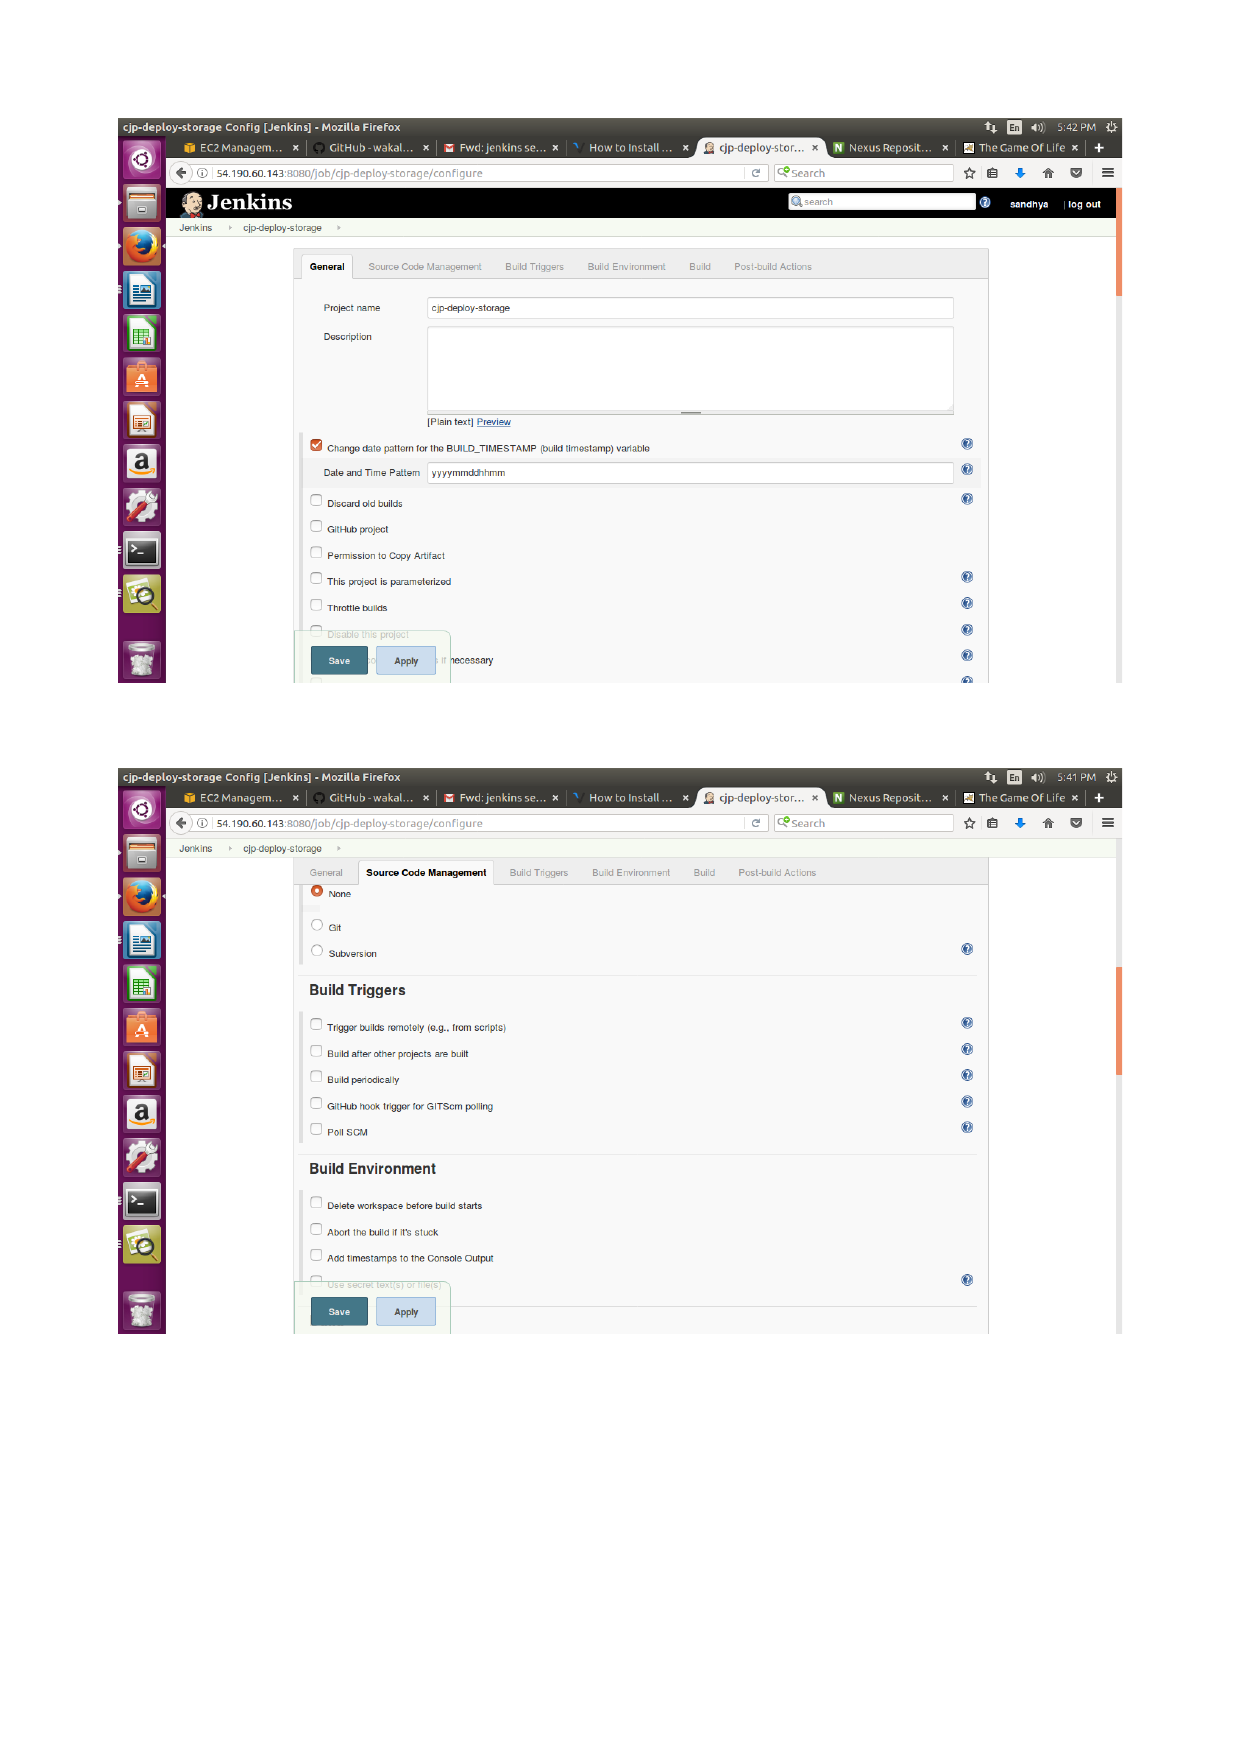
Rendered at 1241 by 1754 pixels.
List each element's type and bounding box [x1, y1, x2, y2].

picture [118, 118, 1123, 683]
picture [118, 768, 1123, 1334]
